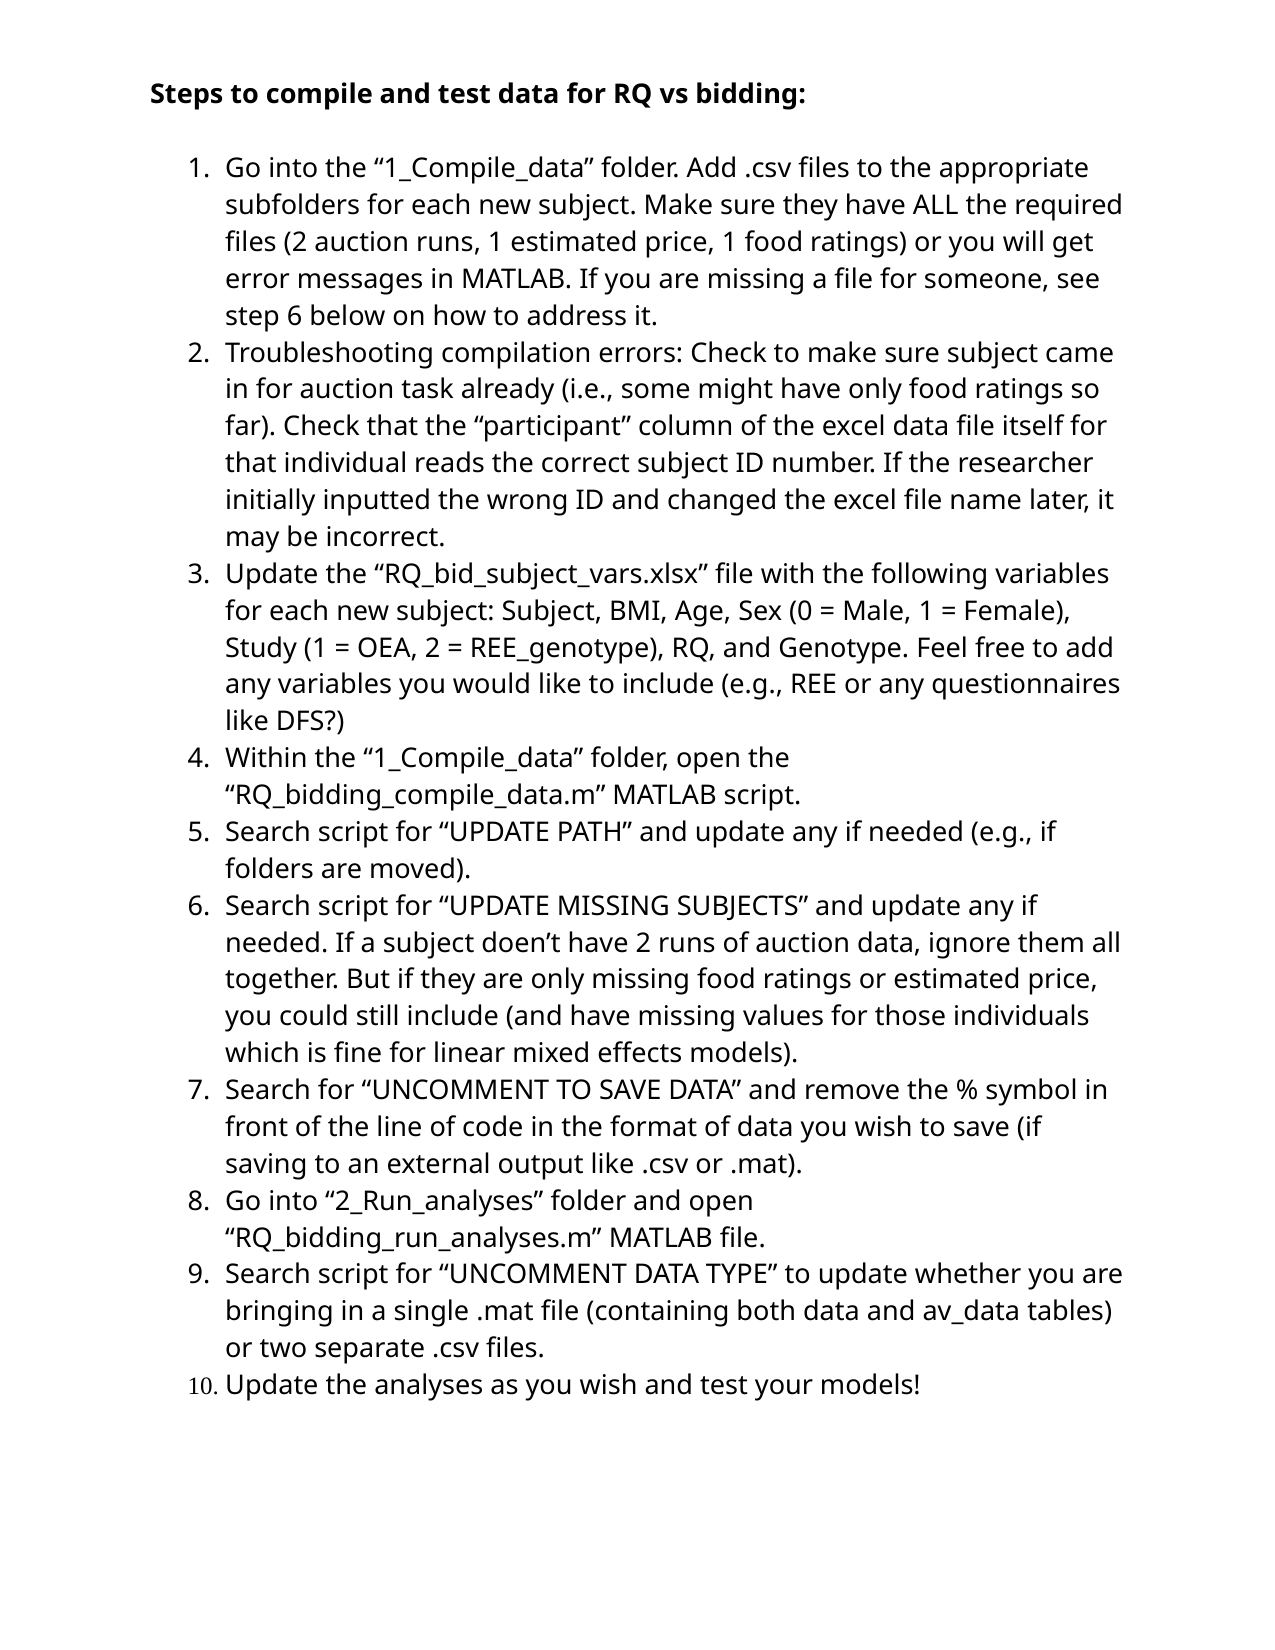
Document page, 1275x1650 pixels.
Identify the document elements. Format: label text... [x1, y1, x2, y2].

list Search script for “UNCOMMENT DATA TYPE” to update whether you are bringing in a single .mat file (containing both data and av_data tables) or two separate .csv files. [187, 1255, 1125, 1366]
list Troubleshooting compilation errors: Check to make sure subject came in for auction task already (i.e., some might have only food ratings so far). Check that the “participant” column of the excel data file itself for that individual reads the correct subject ID number. If the researcher initially inputted the wrong ID and changed the excel file name later, it may be incorrect. [187, 333, 1125, 554]
list Update the analyses as you wish and test your models! [187, 1366, 1125, 1402]
list Go into “2_Run_analyses” folder and open “RQ_bidding_run_analyses.m” MATLAB file. [187, 1181, 1125, 1255]
list Search for “UNCOMMENT TO SAVE DATA” and remove the % symbol in front of the line of code in the format of data you wish to save (if saving to an external output like .csv or .mat). [187, 1071, 1125, 1181]
list Search script for “UPDATE PATH” and update any if needed (e.g., if folders are moved). [187, 812, 1125, 886]
text Steps to compile and test data for RQ vs bidding: [150, 75, 1125, 112]
list Search script for “UPDATE MISSING SUBJECTS” and update any if needed. If a subject doen’t have 2 runs of auction data, ignore them all together. But if they are only missing food ratings or estimated price, you could still include (and have missing values for those individuals which is fine for linear mixed effects models). [187, 886, 1125, 1071]
list Go into the “1_Compile_data” folder. Add .csv files to the appropriate subfolders for each new subject. Make sure they have ALL the required files (2 auction runs, 1 estimated price, 1 food ratings) or you will get error messages in MATLAB. If you are missing a file for someone, see step 6 below on how to address it. [187, 149, 1125, 333]
list Within the “1_Compile_data” folder, open the “RQ_bidding_compile_data.m” MATLAB script. [187, 739, 1125, 812]
list Update the “RQ_bid_subject_vars.xlsx” file with the following variables for each new subject: Subject, BMI, Age, Sex (0 = Male, 1 = Female), Study (1 = OEA, 2 = REE_genotype), RQ, and Genotype. Feel free to add any variables you would like to include (e.g., REE or any questionnaires like DFS?) [187, 554, 1125, 739]
